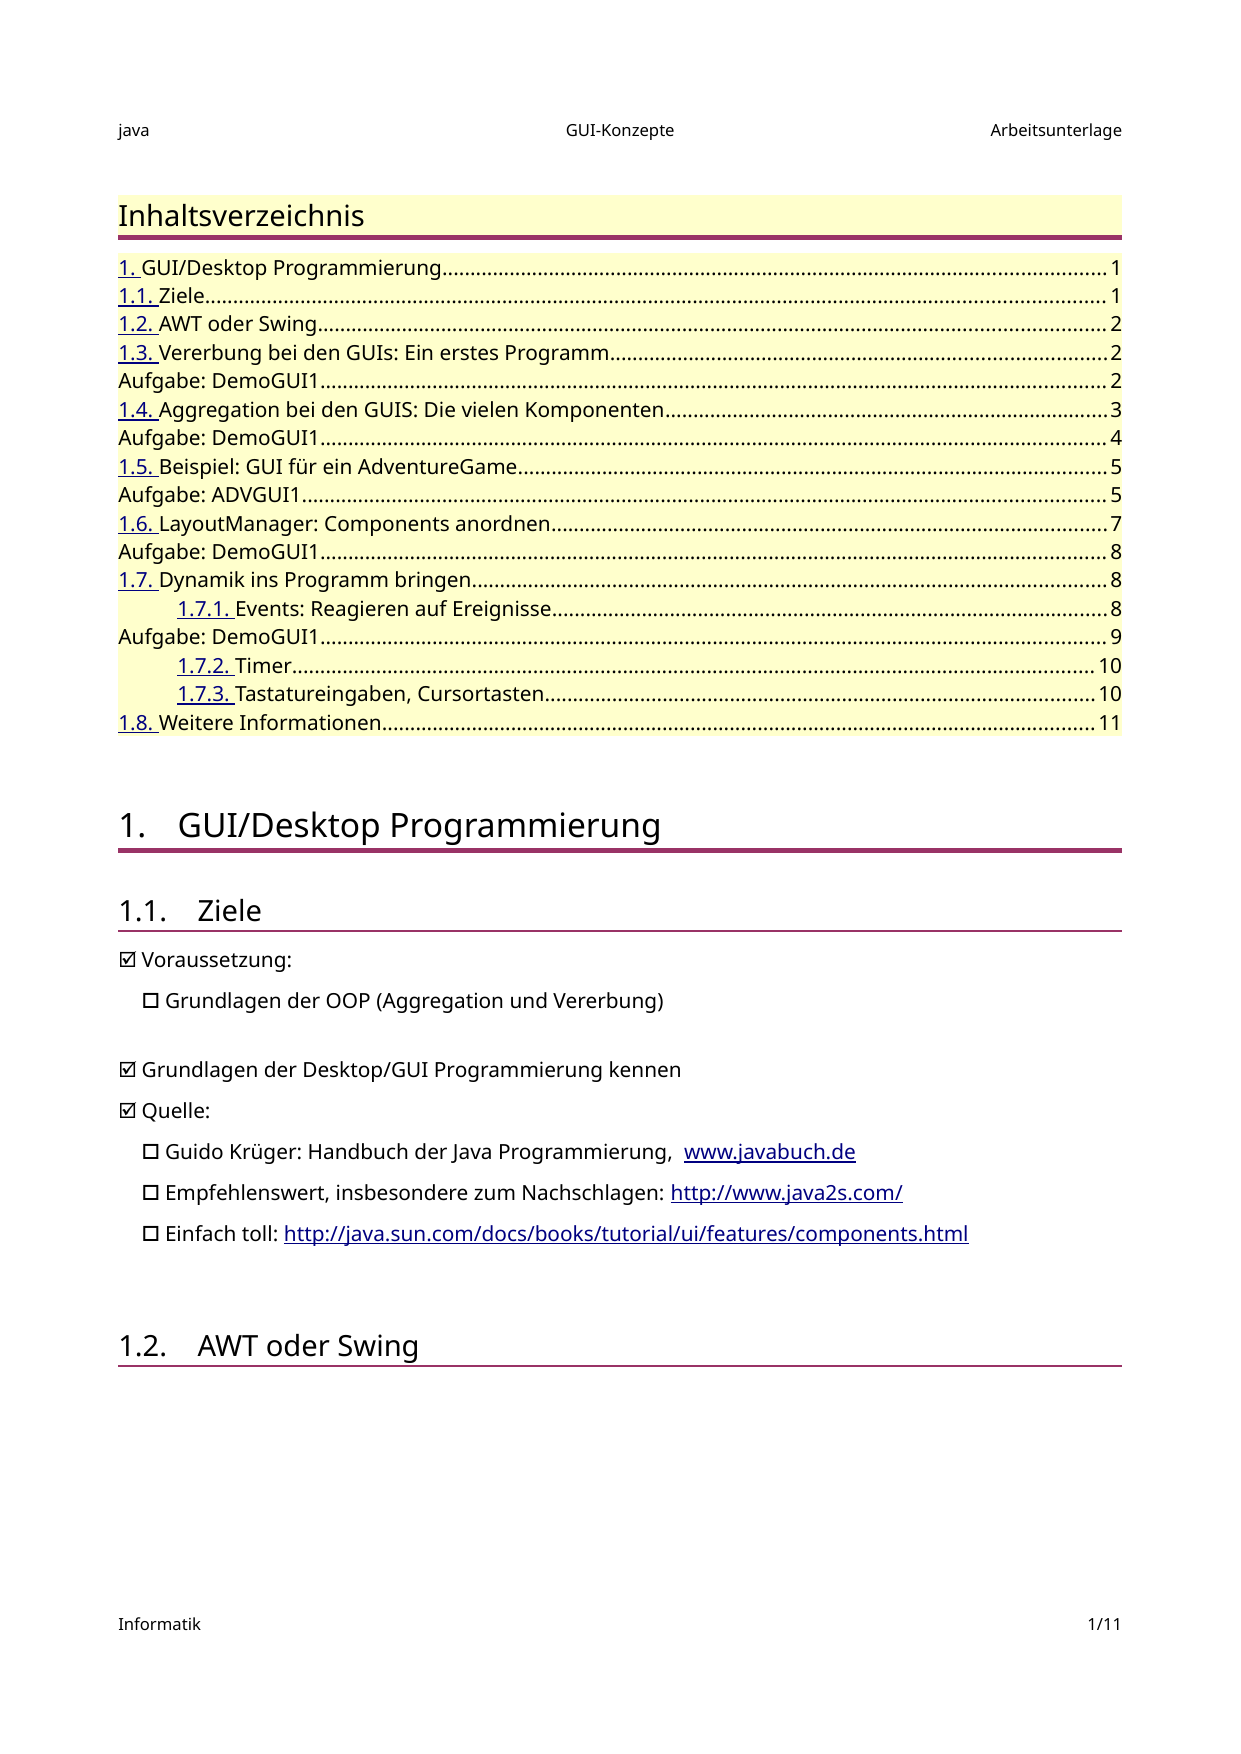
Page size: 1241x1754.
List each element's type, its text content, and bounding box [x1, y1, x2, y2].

text 1.8. Weitere Informationen 11 [118, 708, 1122, 736]
text 1.5. Beispiel: GUI für ein AdventureGame 5 [118, 452, 1122, 480]
text 1.1. Ziele 1 [118, 281, 1122, 309]
list Einfach toll: http://java.sun.com/docs/books/tutorial/ui/features/components.html [141, 1219, 1122, 1247]
text 1.4. Aggregation bei den GUIS: Die vielen Komponenten 3 [118, 395, 1122, 423]
text 1.7. Dynamik ins Programm bringen 8 [118, 566, 1122, 594]
list Quelle: [118, 1096, 1122, 1124]
subtitle Inhaltsverzeichnis [118, 195, 1122, 235]
text Aufgabe: DemoGUI1 4 [118, 423, 1122, 452]
text 1. GUI/Desktop Programmierung 1 [118, 253, 1122, 281]
list Empfehlenswert, insbesondere zum Nachschlagen: http://www.java2s.com/ [141, 1178, 1122, 1206]
text 1.7.2. Timer 10 [177, 651, 1122, 679]
text Aufgabe: DemoGUI1 9 [118, 622, 1122, 651]
list Guido Krüger: Handbuch der Java Programmierung, www.javabuch.de [141, 1137, 1122, 1165]
list Voraussetzung: [118, 945, 1122, 973]
list Grundlagen der Desktop/GUI Programmierung kennen [118, 1055, 1122, 1083]
text 1.7.1. Events: Reagieren auf Ereignisse 8 [177, 594, 1122, 622]
text 1.6. LayoutManager: Components anordnen 7 [118, 509, 1122, 537]
subtitle Ziele [118, 891, 1122, 930]
list Grundlagen der OOP (Aggregation und Vererbung) [141, 986, 1122, 1043]
text Aufgabe: DemoGUI1 8 [118, 537, 1122, 566]
subtitle GUI/Desktop Programmierung [118, 802, 1122, 848]
text Aufgabe: DemoGUI1 2 [118, 366, 1122, 395]
subtitle AWT oder Swing [118, 1326, 1122, 1365]
text 1.2. AWT oder Swing 2 [118, 309, 1122, 338]
text 1.3. Vererbung bei den GUIs: Ein erstes Programm 2 [118, 338, 1122, 366]
text 1.7.3. Tastatureingaben, Cursortasten 10 [177, 679, 1122, 708]
text Aufgabe: ADVGUI1 5 [118, 480, 1122, 509]
